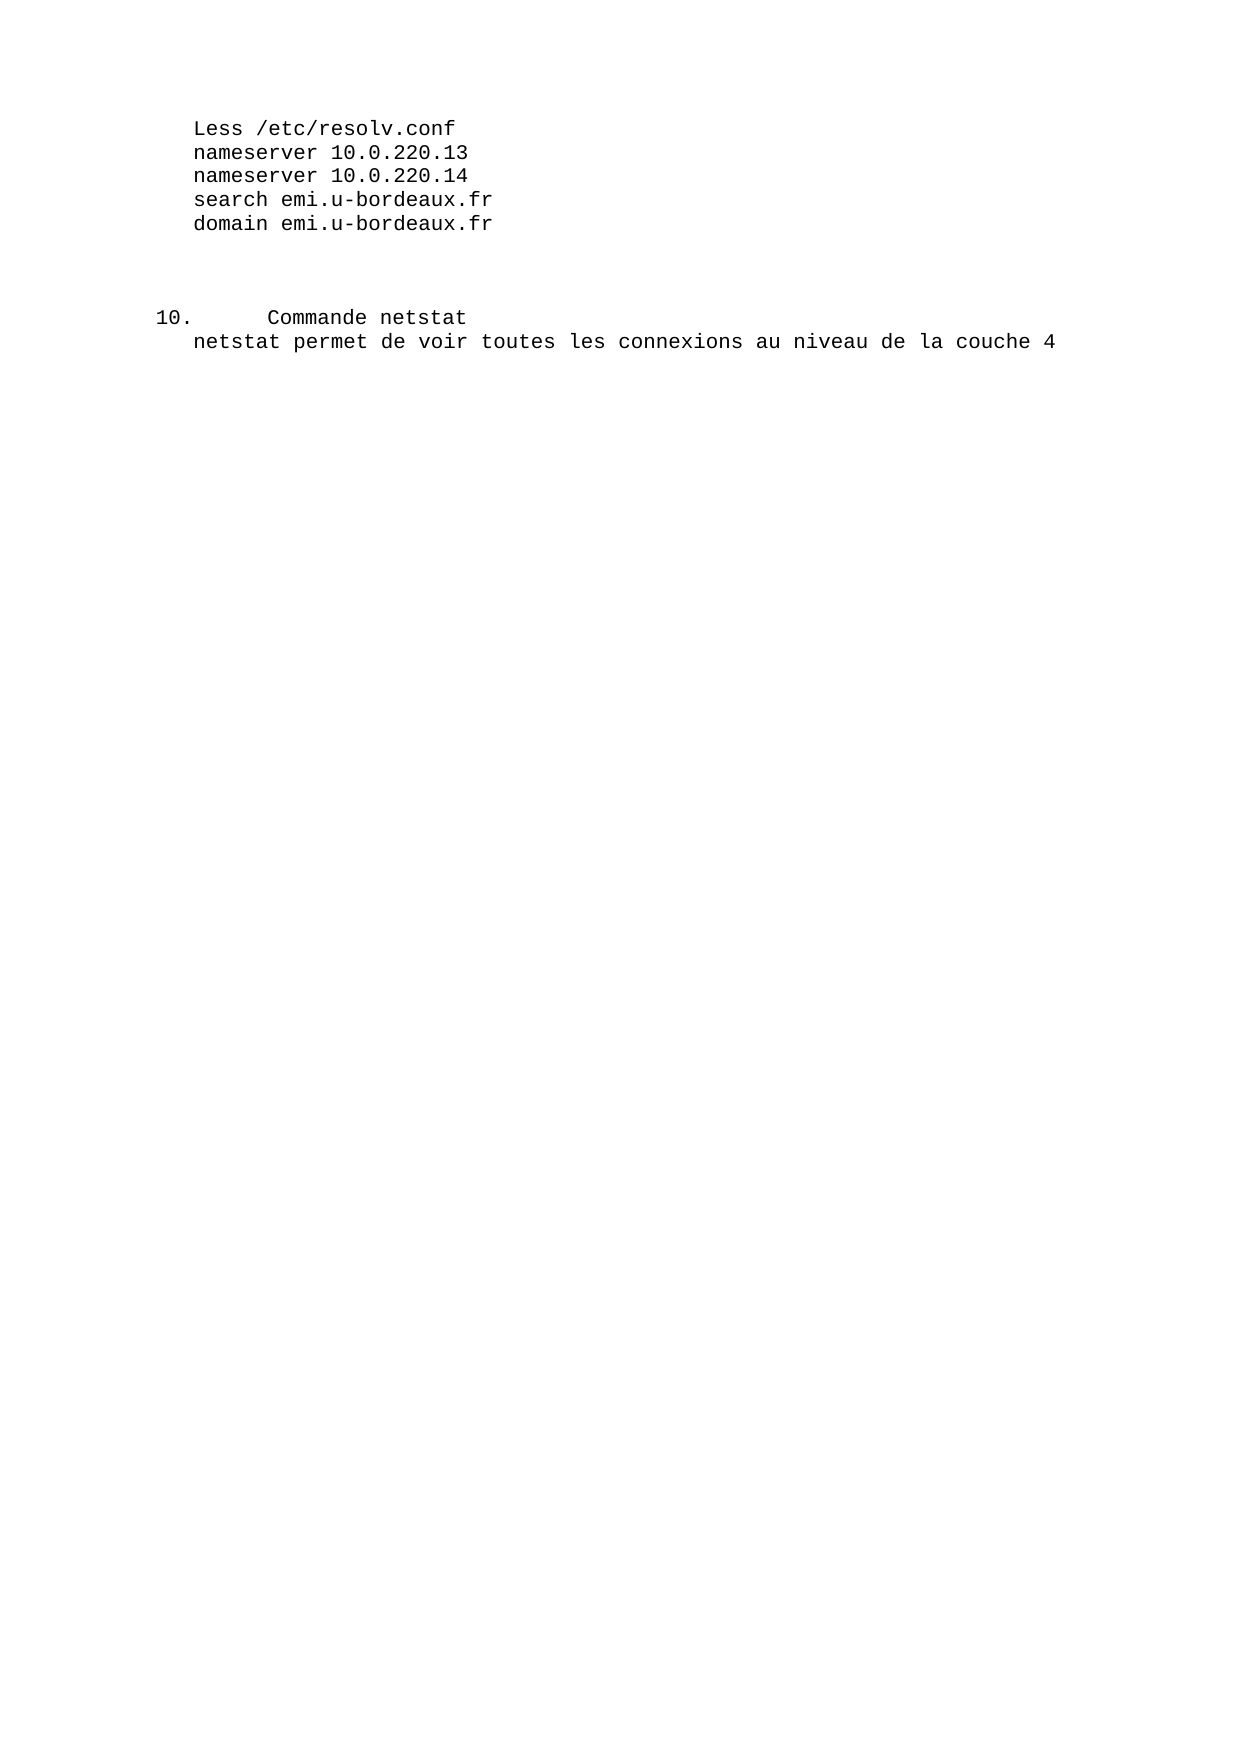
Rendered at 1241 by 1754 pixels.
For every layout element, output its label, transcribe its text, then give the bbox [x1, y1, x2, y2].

list Commande netstat netstat permet de voir toutes les connexions au niveau de la couche 4 [156, 307, 1122, 354]
list Less /etc/resolv.conf [156, 118, 1122, 142]
list nameserver 10.0.220.13 [156, 142, 1122, 165]
list search emi.u-bordeaux.fr [156, 189, 1122, 213]
list nameserver 10.0.220.14 [156, 165, 1122, 189]
list domain emi.u-bordeaux.fr [156, 213, 1122, 236]
